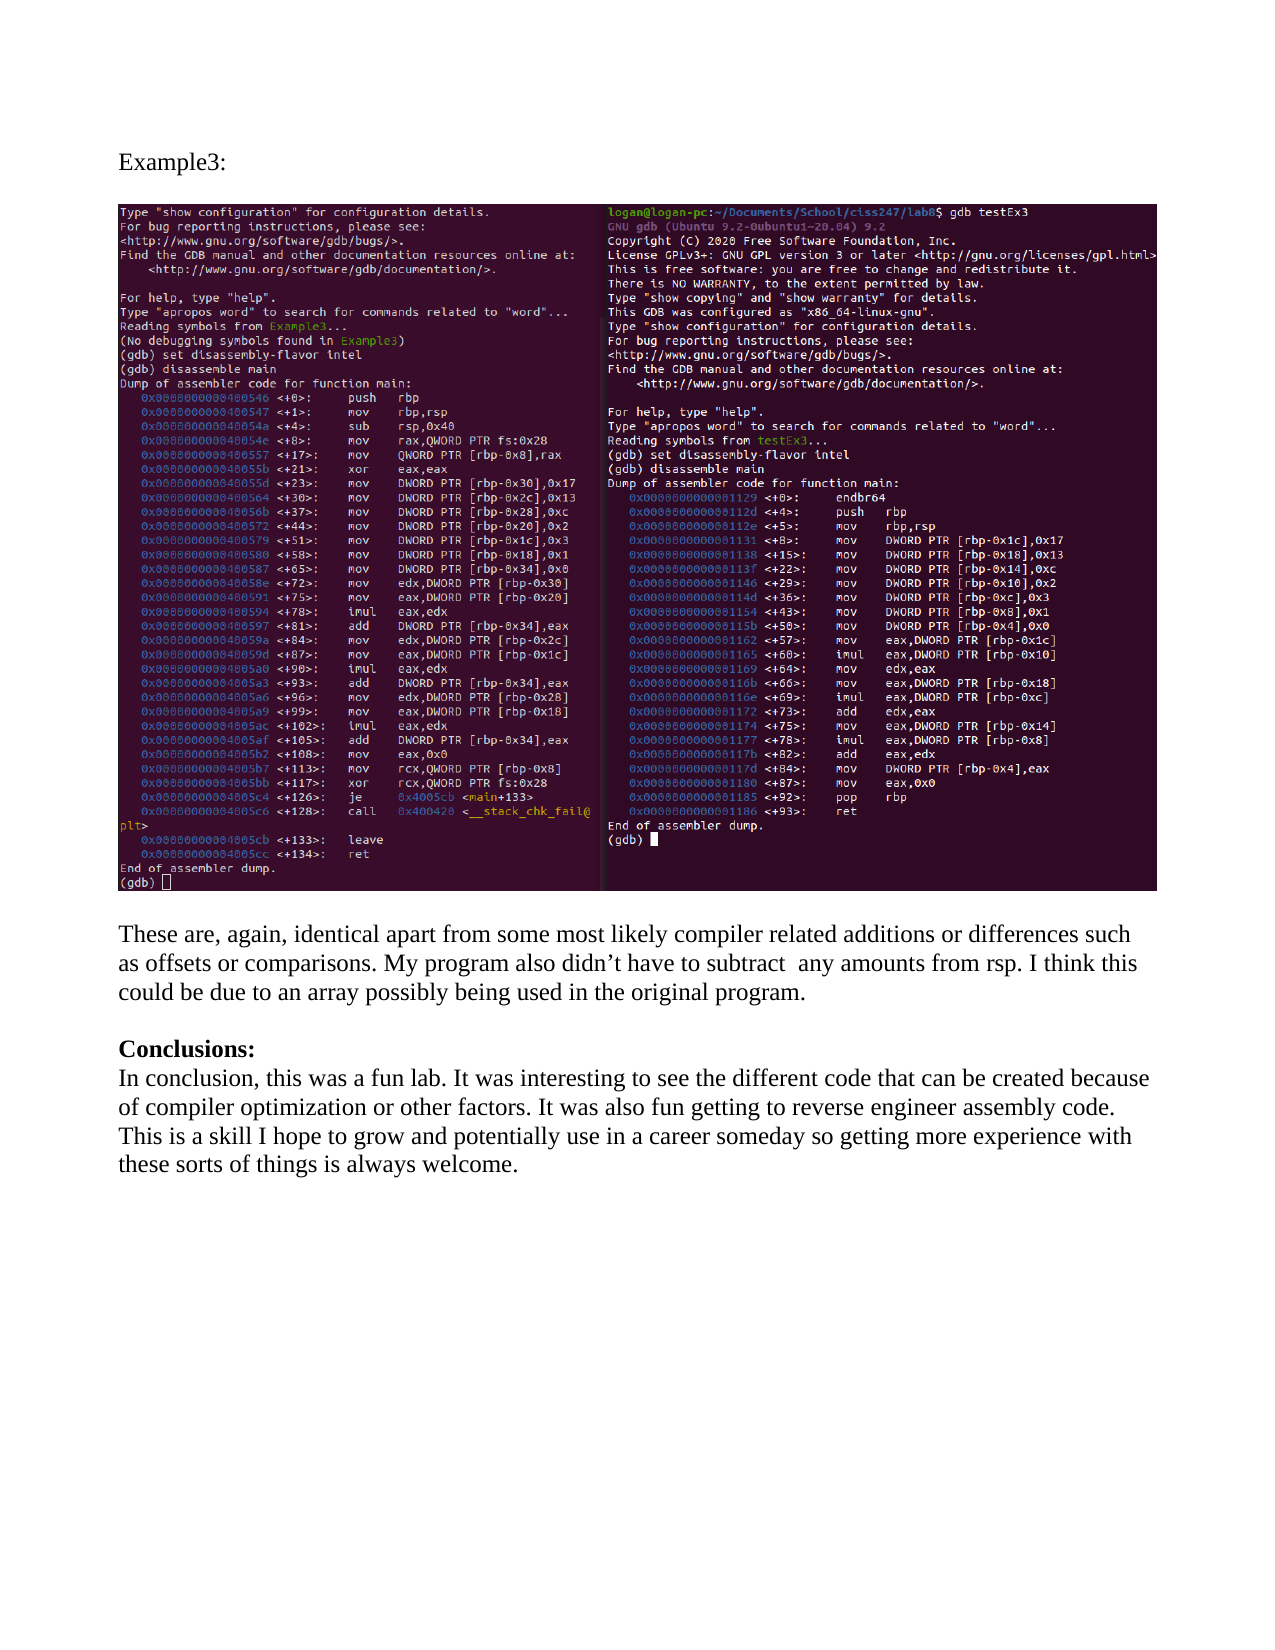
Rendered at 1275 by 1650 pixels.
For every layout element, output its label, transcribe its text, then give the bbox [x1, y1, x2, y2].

text In conclusion, this was a fun lab. It was interesting to see the different code that can be created because of compiler optimization or other factors. It was also fun getting to reverse engineer assembly code. This is a skill I hope to grow and potentially use in a career someday so getting more experience with these sorts of things is always welcome. [118, 1063, 1157, 1178]
picture [118, 204, 1157, 891]
text These are, again, identical apart from some most likely compiler related additions or differences such as offsets or comparisons. My program also didn’t have to subtract any amounts from rsp. I think this could be due to an array possibly being used in the original program. [118, 919, 1157, 1006]
text Conclusions: [118, 1034, 1157, 1063]
text Example3: [118, 147, 1157, 176]
